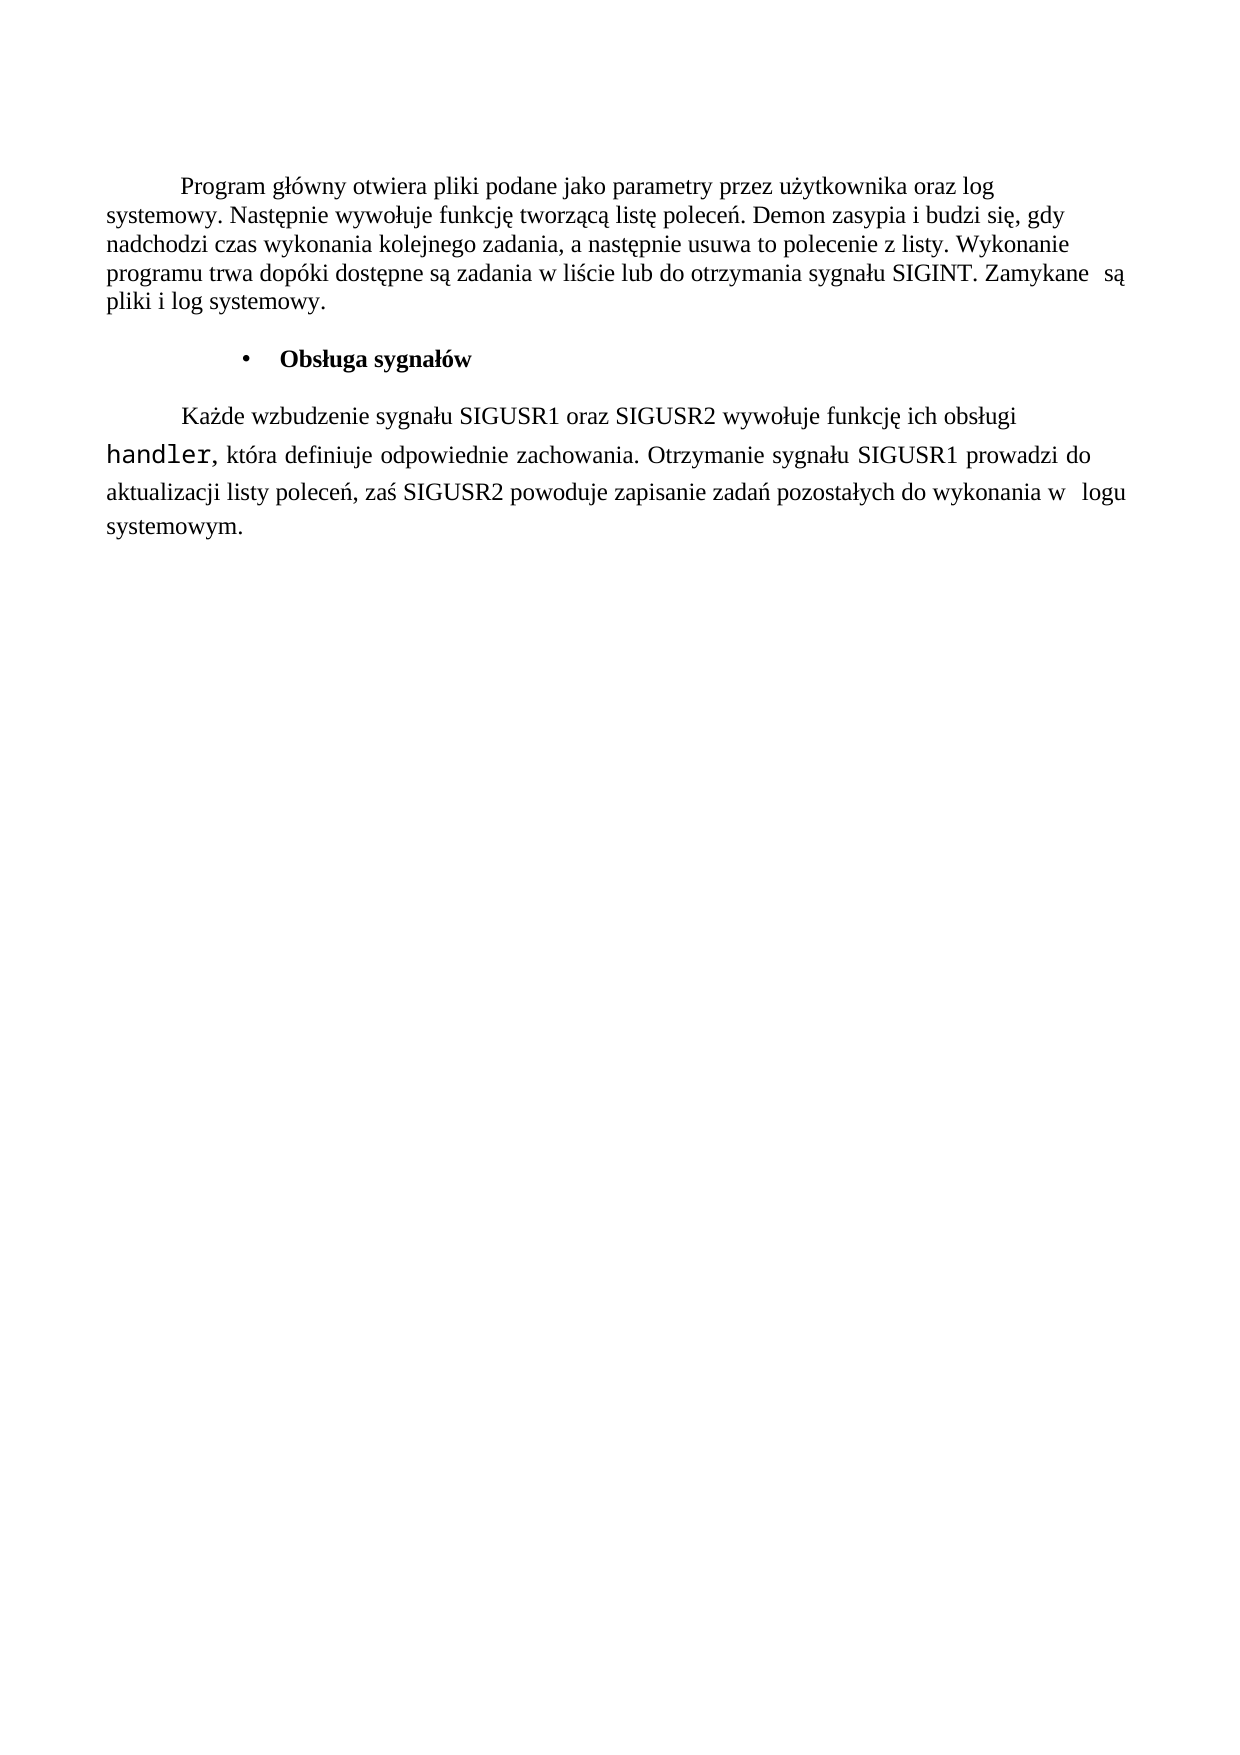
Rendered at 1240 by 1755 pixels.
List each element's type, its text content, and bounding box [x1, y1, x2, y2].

text Każde wzbudzenie sygnału SIGUSR1 oraz SIGUSR2 wywołuje funkcję ich obsługi handler, która definiuje odpowiednie zachowania. Otrzymanie sygnału SIGUSR1 prowadzi do aktualizacji listy poleceń, zaś SIGUSR2 powoduje zapisanie zadań pozostałych do wykonania w logu systemowym. [106, 401, 1133, 540]
list Obsługa sygnałów [242, 344, 1133, 373]
text Program główny otwiera pliki podane jako parametry przez użytkownika oraz log systemowy. Następnie wywołuje funkcję tworzącą listę poleceń. Demon zasypia i budzi się, gdy nadchodzi czas wykonania kolejnego zadania, a następnie usuwa to polecenie z listy. Wykonanie programu trwa dopóki dostępne są zadania w liście lub do otrzymania sygnału SIGINT. Zamykane są pliki i log systemowy. [106, 171, 1125, 315]
